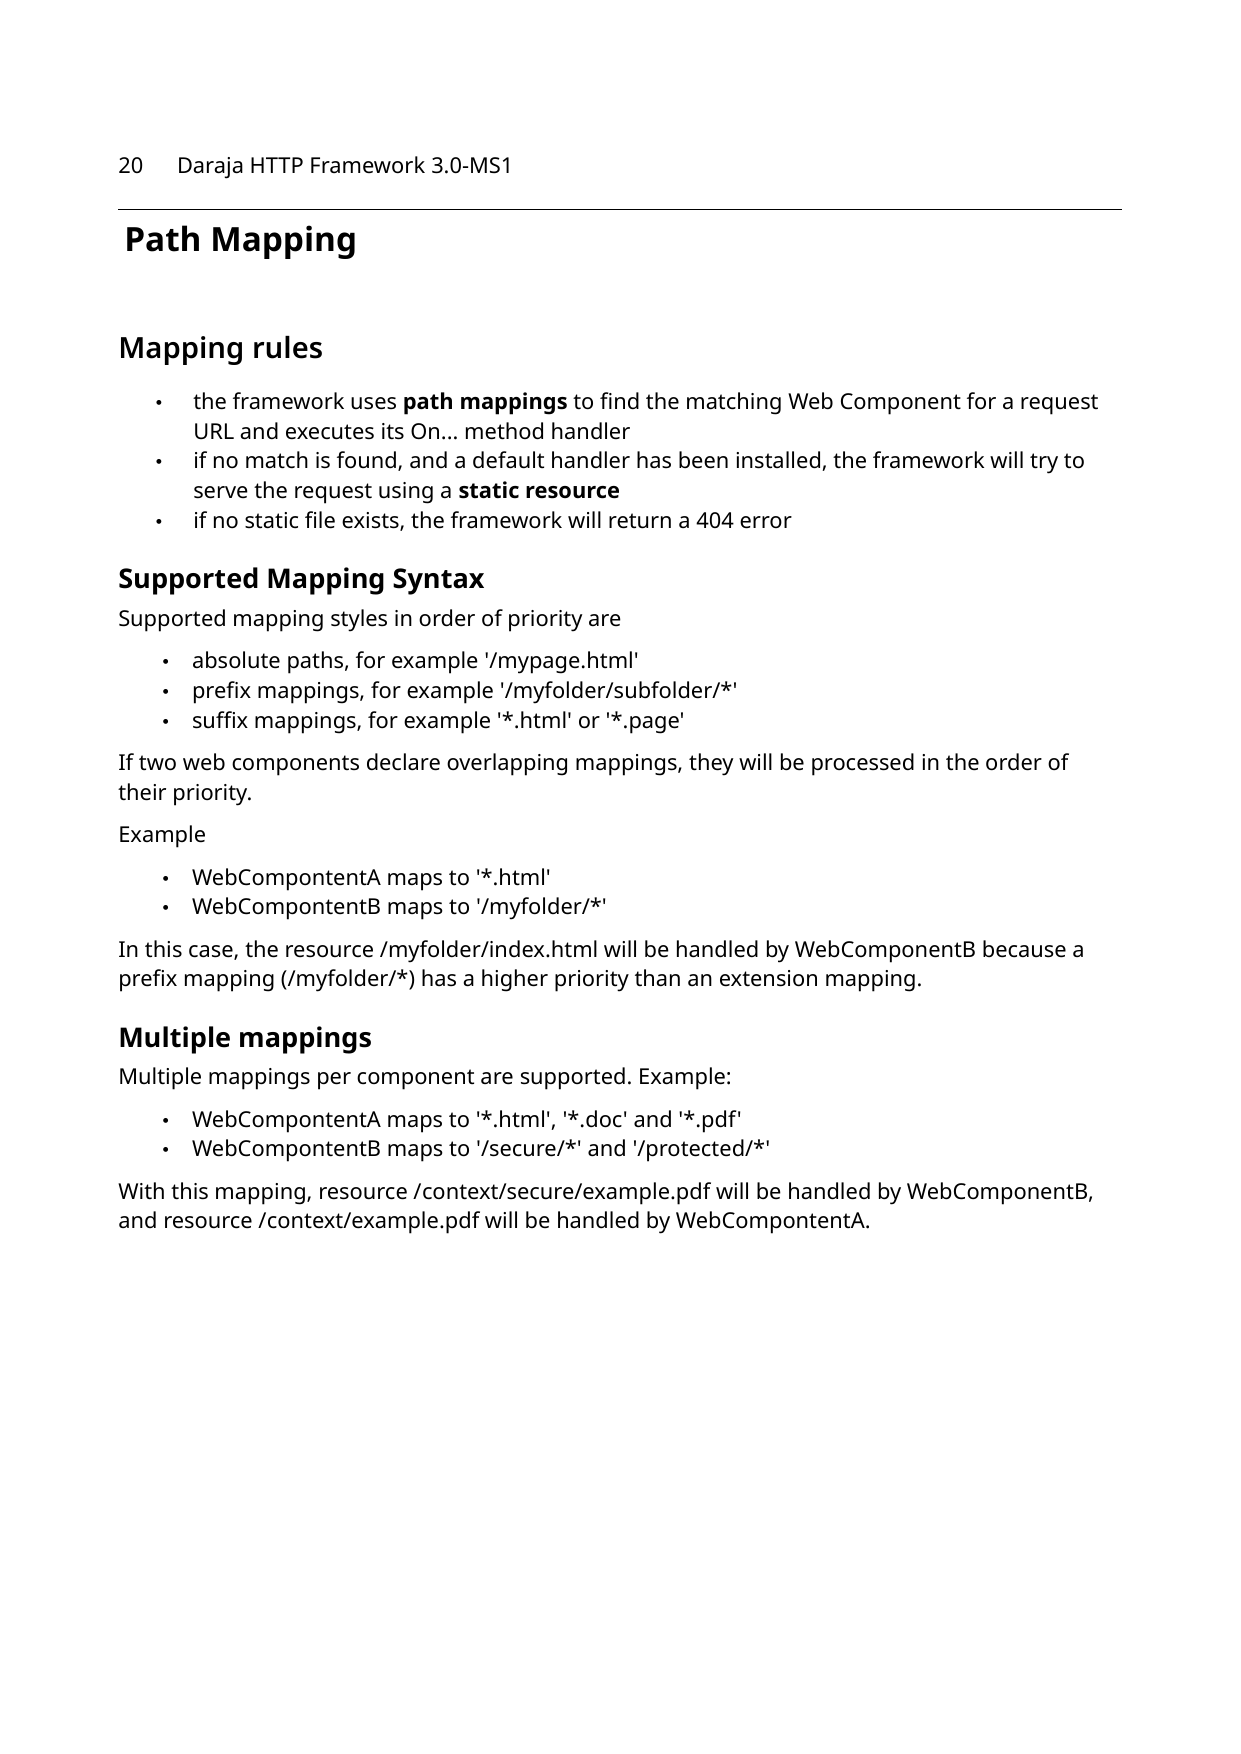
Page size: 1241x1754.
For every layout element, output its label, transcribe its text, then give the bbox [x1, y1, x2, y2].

list absolute paths, for example '/mypage.html' [162, 645, 1122, 675]
list WebCompontentA maps to '*.html', '*.doc' and '*.pdf' [162, 1103, 1122, 1133]
list prefix mappings, for example '/myfolder/subfolder/*' [162, 675, 1122, 705]
list the framework uses path mappings to find the matching Web Component for a request URL and executes its On... method handler [156, 386, 1122, 445]
list WebCompontentB maps to '/myfolder/*' [162, 891, 1122, 921]
subtitle Supported Mapping Syntax [118, 560, 1122, 597]
text Example [118, 819, 1122, 849]
subtitle Multiple mappings [118, 1018, 1122, 1055]
text If two web components declare overlapping mappings, they will be processed in the order of their priority. [118, 747, 1122, 807]
list WebCompontentA maps to '*.html' [162, 861, 1122, 891]
list if no static file exists, the framework will return a 404 error [156, 505, 1122, 535]
list if no match is found, and a default handler has been installed, the framework will try to serve the request using a static resource [156, 445, 1122, 505]
subtitle Mapping rules [118, 328, 1122, 367]
text In this case, the resource /myfolder/index.html will be handled by WebComponentB because a prefix mapping (/myfolder/*) has a higher priority than an extension mapping. [118, 933, 1122, 993]
text Multiple mappings per component are supported. Example: [118, 1061, 1122, 1091]
subtitle Path Mapping [118, 210, 1122, 268]
list WebCompontentB maps to '/secure/*' and '/protected/*' [162, 1133, 1122, 1163]
text With this mapping, resource /context/secure/example.pdf will be handled by WebComponentB, and resource /context/example.pdf will be handled by WebCompontentA. [118, 1176, 1122, 1235]
text Supported mapping styles in order of priority are [118, 603, 1122, 633]
list suffix mappings, for example '*.html' or '*.page' [162, 705, 1122, 734]
